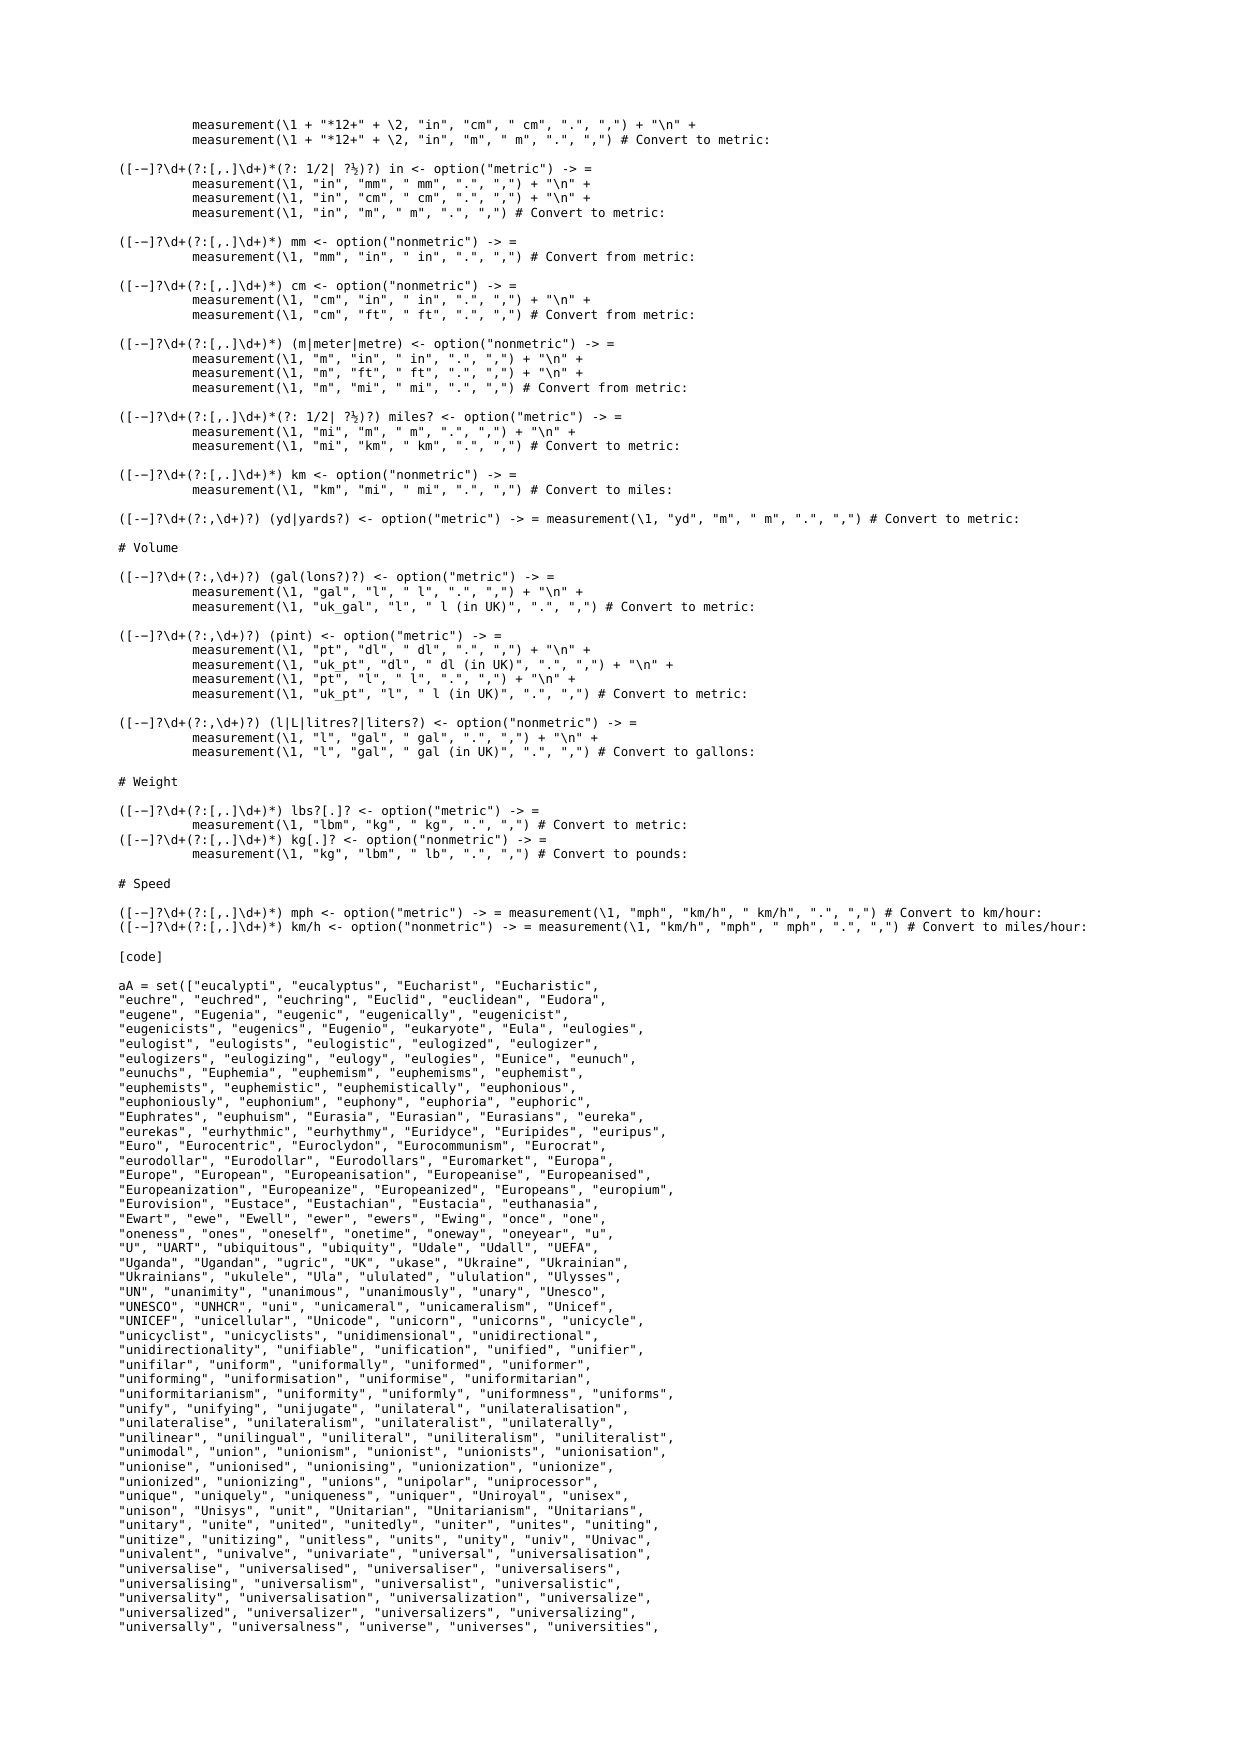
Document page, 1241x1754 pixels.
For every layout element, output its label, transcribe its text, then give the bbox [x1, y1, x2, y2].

text "eulogist", "eulogists", "eulogistic", "eulogized", "eulogizer", [118, 1037, 1122, 1051]
text measurement(\1, "cm", "ft", " ft", ".", ",") # Convert from metric: [118, 308, 1122, 322]
text "Europe", "European", "Europeanisation", "Europeanise", "Europeanised", [118, 1168, 1122, 1183]
text "universality", "universalisation", "universalization", "universalize", [118, 1591, 1122, 1606]
text measurement(\1, "uk_pt", "dl", " dl (in UK)", ".", ",") + "\n" + [118, 658, 1122, 672]
text "unidirectionality", "unifiable", "unification", "unified", "unifier", [118, 1343, 1122, 1358]
text "eugene", "Eugenia", "eugenic", "eugenically", "eugenicist", [118, 1008, 1122, 1022]
text "univalent", "univalve", "univariate", "universal", "universalisation", [118, 1547, 1122, 1562]
text ([-−]?\d+(?:[,.]\d+)*(?: 1/2| ?½)?) in <- option("metric") -> = [118, 162, 1122, 176]
text ([-−]?\d+(?:[,.]\d+)*(?: 1/2| ?½)?) miles? <- option("metric") -> = [118, 410, 1122, 424]
text measurement(\1, "in", "cm", " cm", ".", ",") + "\n" + [118, 191, 1122, 206]
text "unitize", "unitizing", "unitless", "units", "unity", "univ", "Univac", [118, 1533, 1122, 1547]
text "unionized", "unionizing", "unions", "unipolar", "uniprocessor", [118, 1474, 1122, 1489]
text ([-−]?\d+(?:,\d+)?) (gal(lons?)?) <- option("metric") -> = [118, 570, 1122, 585]
text "UNESCO", "UNHCR", "uni", "unicameral", "unicameralism", "Unicef", [118, 1299, 1122, 1314]
text "euchre", "euchred", "euchring", "Euclid", "euclidean", "Eudora", [118, 993, 1122, 1008]
text measurement(\1, "gal", "l", " l", ".", ",") + "\n" + [118, 585, 1122, 599]
text "Euphrates", "euphuism", "Eurasia", "Eurasian", "Eurasians", "eureka", [118, 1110, 1122, 1124]
text ([-−]?\d+(?:,\d+)?) (yd|yards?) <- option("metric") -> = measurement(\1, "yd", "m", " m", ".", ",") # Convert to metric: [118, 512, 1122, 526]
text ([-−]?\d+(?:[,.]\d+)*) mph <- option("metric") -> = measurement(\1, "mph", "km/h", " km/h", ".", ",") # Convert to km/hour: [118, 906, 1122, 920]
text measurement(\1, "l", "gal", " gal", ".", ",") + "\n" + [118, 731, 1122, 745]
text measurement(\1, "km", "mi", " mi", ".", ",") # Convert to miles: [118, 483, 1122, 497]
text "eugenicists", "eugenics", "Eugenio", "eukaryote", "Eula", "eulogies", [118, 1022, 1122, 1037]
text "universalising", "universalism", "universalist", "universalistic", [118, 1576, 1122, 1591]
text measurement(\1 + "*12+" + \2, "in", "cm", " cm", ".", ",") + "\n" + [118, 118, 1122, 133]
text "UNICEF", "unicellular", "Unicode", "unicorn", "unicorns", "unicycle", [118, 1314, 1122, 1328]
text "Uganda", "Ugandan", "ugric", "UK", "ukase", "Ukraine", "Ukrainian", [118, 1256, 1122, 1270]
text measurement(\1, "mm", "in", " in", ".", ",") # Convert from metric: [118, 249, 1122, 264]
text ([-−]?\d+(?:[,.]\d+)*) lbs?[.]? <- option("metric") -> = [118, 803, 1122, 818]
text "uniforming", "uniformisation", "uniformise", "uniformitarian", [118, 1372, 1122, 1387]
text measurement(\1, "mi", "m", " m", ".", ",") + "\n" + [118, 424, 1122, 439]
text "universalized", "universalizer", "universalizers", "universalizing", [118, 1606, 1122, 1620]
text ([-−]?\d+(?:[,.]\d+)*) (m|meter|metre) <- option("nonmetric") -> = [118, 337, 1122, 351]
text "unitary", "unite", "united", "unitedly", "uniter", "unites", "uniting", [118, 1518, 1122, 1533]
text measurement(\1, "lbm", "kg", " kg", ".", ",") # Convert to metric: [118, 818, 1122, 833]
text # Weight [118, 774, 1122, 789]
text ([-−]?\d+(?:[,.]\d+)*) km <- option("nonmetric") -> = [118, 468, 1122, 483]
text "unifilar", "uniform", "uniformally", "uniformed", "uniformer", [118, 1358, 1122, 1372]
text "Euro", "Eurocentric", "Euroclydon", "Eurocommunism", "Eurocrat", [118, 1139, 1122, 1153]
text [code] [118, 949, 1122, 964]
text ([-−]?\d+(?:[,.]\d+)*) km/h <- option("nonmetric") -> = measurement(\1, "km/h", "mph", " mph", ".", ",") # Convert to miles/hour: [118, 920, 1122, 935]
text "unionise", "unionised", "unionising", "unionization", "unionize", [118, 1460, 1122, 1474]
text "UN", "unanimity", "unanimous", "unanimously", "unary", "Unesco", [118, 1285, 1122, 1299]
text ([-−]?\d+(?:,\d+)?) (l|L|litres?|liters?) <- option("nonmetric") -> = [118, 716, 1122, 731]
text "euphoniously", "euphonium", "euphony", "euphoria", "euphoric", [118, 1095, 1122, 1110]
text ([-−]?\d+(?:[,.]\d+)*) cm <- option("nonmetric") -> = [118, 278, 1122, 293]
text measurement(\1 + "*12+" + \2, "in", "m", " m", ".", ",") # Convert to metric: [118, 133, 1122, 147]
text # Volume [118, 541, 1122, 556]
text "unimodal", "union", "unionism", "unionist", "unionists", "unionisation", [118, 1445, 1122, 1460]
text "euphemists", "euphemistic", "euphemistically", "euphonious", [118, 1081, 1122, 1095]
text "unify", "unifying", "unijugate", "unilateral", "unilateralisation", [118, 1401, 1122, 1416]
text "universally", "universalness", "universe", "universes", "universities", [118, 1620, 1122, 1635]
text ([-−]?\d+(?:,\d+)?) (pint) <- option("metric") -> = [118, 628, 1122, 643]
text measurement(\1, "l", "gal", " gal (in UK)", ".", ",") # Convert to gallons: [118, 745, 1122, 760]
text measurement(\1, "cm", "in", " in", ".", ",") + "\n" + [118, 293, 1122, 308]
text "unilateralise", "unilateralism", "unilateralist", "unilaterally", [118, 1416, 1122, 1431]
text measurement(\1, "m", "mi", " mi", ".", ",") # Convert from metric: [118, 381, 1122, 395]
text "unison", "Unisys", "unit", "Unitarian", "Unitarianism", "Unitarians", [118, 1503, 1122, 1518]
text "Eurovision", "Eustace", "Eustachian", "Eustacia", "euthanasia", [118, 1197, 1122, 1212]
text "Ewart", "ewe", "Ewell", "ewer", "ewers", "Ewing", "once", "one", [118, 1212, 1122, 1226]
text "eunuchs", "Euphemia", "euphemism", "euphemisms", "euphemist", [118, 1066, 1122, 1081]
text measurement(\1, "pt", "l", " l", ".", ",") + "\n" + [118, 672, 1122, 687]
text ([-−]?\d+(?:[,.]\d+)*) mm <- option("nonmetric") -> = [118, 235, 1122, 249]
text # Speed [118, 876, 1122, 891]
text "uniformitarianism", "uniformity", "uniformly", "uniformness", "uniforms", [118, 1387, 1122, 1401]
text "eurodollar", "Eurodollar", "Eurodollars", "Euromarket", "Europa", [118, 1153, 1122, 1168]
text measurement(\1, "in", "m", " m", ".", ",") # Convert to metric: [118, 206, 1122, 220]
text aA = set(["eucalypti", "eucalyptus", "Eucharist", "Eucharistic", [118, 978, 1122, 993]
text measurement(\1, "m", "in", " in", ".", ",") + "\n" + [118, 351, 1122, 366]
text "unilinear", "unilingual", "uniliteral", "uniliteralism", "uniliteralist", [118, 1431, 1122, 1445]
text "eurekas", "eurhythmic", "eurhythmy", "Euridyce", "Euripides", "euripus", [118, 1124, 1122, 1139]
text measurement(\1, "kg", "lbm", " lb", ".", ",") # Convert to pounds: [118, 847, 1122, 862]
text ([-−]?\d+(?:[,.]\d+)*) kg[.]? <- option("nonmetric") -> = [118, 833, 1122, 847]
text "unicyclist", "unicyclists", "unidimensional", "unidirectional", [118, 1328, 1122, 1343]
text measurement(\1, "uk_pt", "l", " l (in UK)", ".", ",") # Convert to metric: [118, 687, 1122, 701]
text "unique", "uniquely", "uniqueness", "uniquer", "Uniroyal", "unisex", [118, 1489, 1122, 1503]
text measurement(\1, "mi", "km", " km", ".", ",") # Convert to metric: [118, 439, 1122, 453]
text measurement(\1, "m", "ft", " ft", ".", ",") + "\n" + [118, 366, 1122, 381]
text measurement(\1, "in", "mm", " mm", ".", ",") + "\n" + [118, 176, 1122, 191]
text measurement(\1, "uk_gal", "l", " l (in UK)", ".", ",") # Convert to metric: [118, 599, 1122, 614]
text "U", "UART", "ubiquitous", "ubiquity", "Udale", "Udall", "UEFA", [118, 1241, 1122, 1256]
text "universalise", "universalised", "universaliser", "universalisers", [118, 1562, 1122, 1576]
text "Ukrainians", "ukulele", "Ula", "ululated", "ululation", "Ulysses", [118, 1270, 1122, 1285]
text "eulogizers", "eulogizing", "eulogy", "eulogies", "Eunice", "eunuch", [118, 1051, 1122, 1066]
text "oneness", "ones", "oneself", "onetime", "oneway", "oneyear", "u", [118, 1226, 1122, 1241]
text measurement(\1, "pt", "dl", " dl", ".", ",") + "\n" + [118, 643, 1122, 658]
text "Europeanization", "Europeanize", "Europeanized", "Europeans", "europium", [118, 1183, 1122, 1197]
